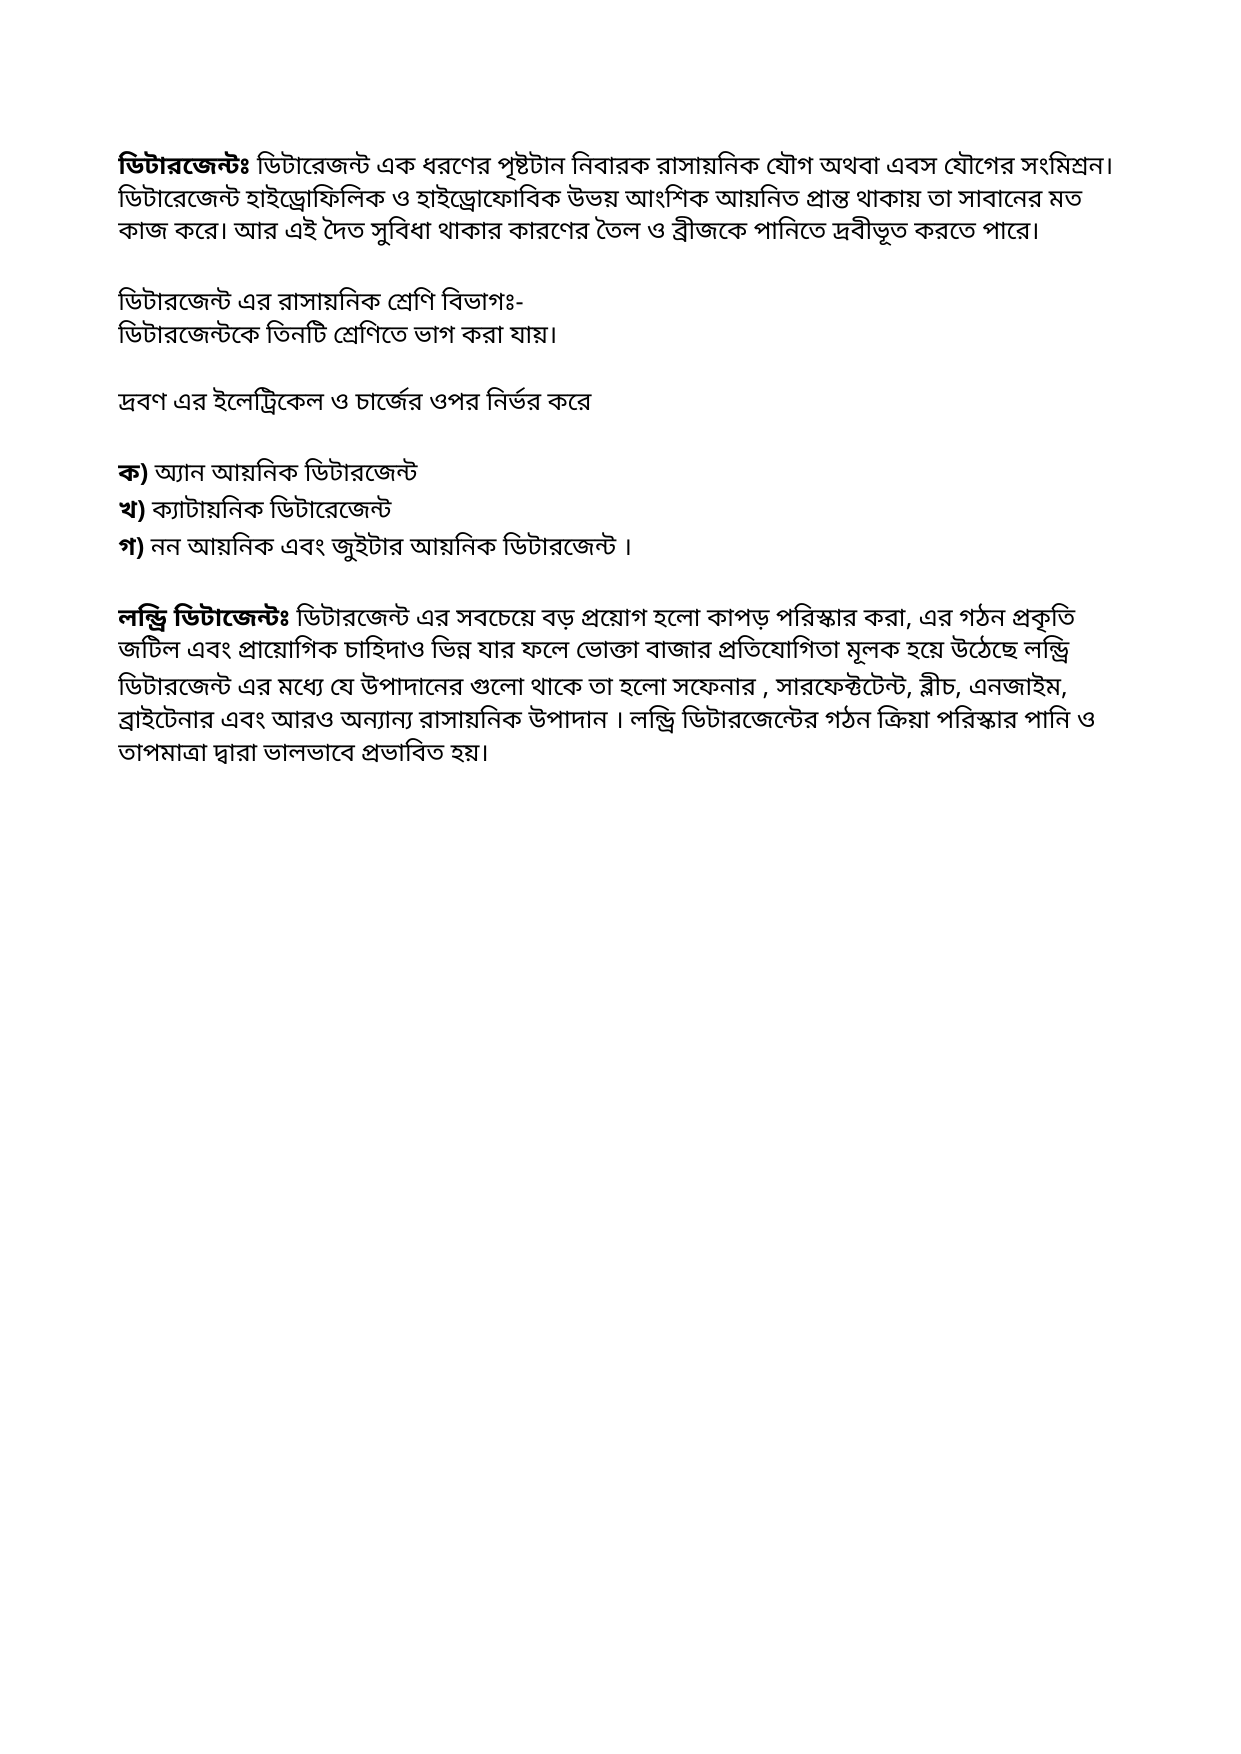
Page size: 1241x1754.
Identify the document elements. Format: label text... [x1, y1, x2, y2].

text ক) অ্যান আয়নিক ডিটারজেন্ট [118, 454, 1122, 491]
text ডিটারজেন্ট এর রাসায়নিক শ্রেণি বিভাগঃ- [118, 284, 1122, 321]
text ডিটারজেন্টঃ ডিটারেজন্ট এক ধরণের পৃষ্টটান নিবারক রাসায়নিক যৌগ অথবা এবস যৌগের সংমিশ্রন। [118, 152, 1122, 185]
text লন্ড্রি ডিটাজেন্টঃ ডিটারজেন্ট এর সবচেয়ে বড় প্রয়োগ হলো কাপড় পরিস্কার করা, এর গঠন প্রকৃতি জটিল এবং প্রায়োগিক চাহিদাও ভিন্ন যার ফলে ভোক্তা বাজার প্রতিযোগিতা মূলক হয়ে উঠেছে লন্ড্রি ডিটারজেন্ট এর মধ্যে যে উপাদানের গুলো থাকে তা হলো সফেনার , সারফেক্টটেন্ট, ব্লীচ, এনজাইম, ব্রাইটেনার এবং আরও অন্যান্য রাসায়নিক উপাদান । লন্ড্রি ডিটারজেন্টের গঠন ক্রিয়া পরিস্কার পানি ও তাপমাত্রা দ্বারা ভালভাবে প্রভাবিত হয়। [118, 599, 1122, 771]
text ডিটারজেন্টকে তিনটি শ্রেণিতে ভাগ করা যায়। [118, 321, 1122, 354]
text গ) নন আয়নিক এবং জুইটার আয়নিক ডিটারজেন্ট । [118, 528, 1122, 565]
text খ) ক্যাটায়নিক ডিটারেজেন্ট [118, 491, 1122, 528]
text ডিটারেজেন্ট হাইড্রোফিলিক ও হাইড্রোফোবিক উভয় আংশিক আয়নিত প্রান্ত থাকায় তা সাবানের মত কাজ করে। আর এই দৈত সুবিধা থাকার কারণের তৈল ও ব্রীজকে পানিতে দ্রবীভূত করতে পারে। [118, 185, 1122, 250]
text দ্রবণ এর ইলেট্রিকেল ও চার্জের ওপর নির্ভর করে [118, 388, 1122, 420]
